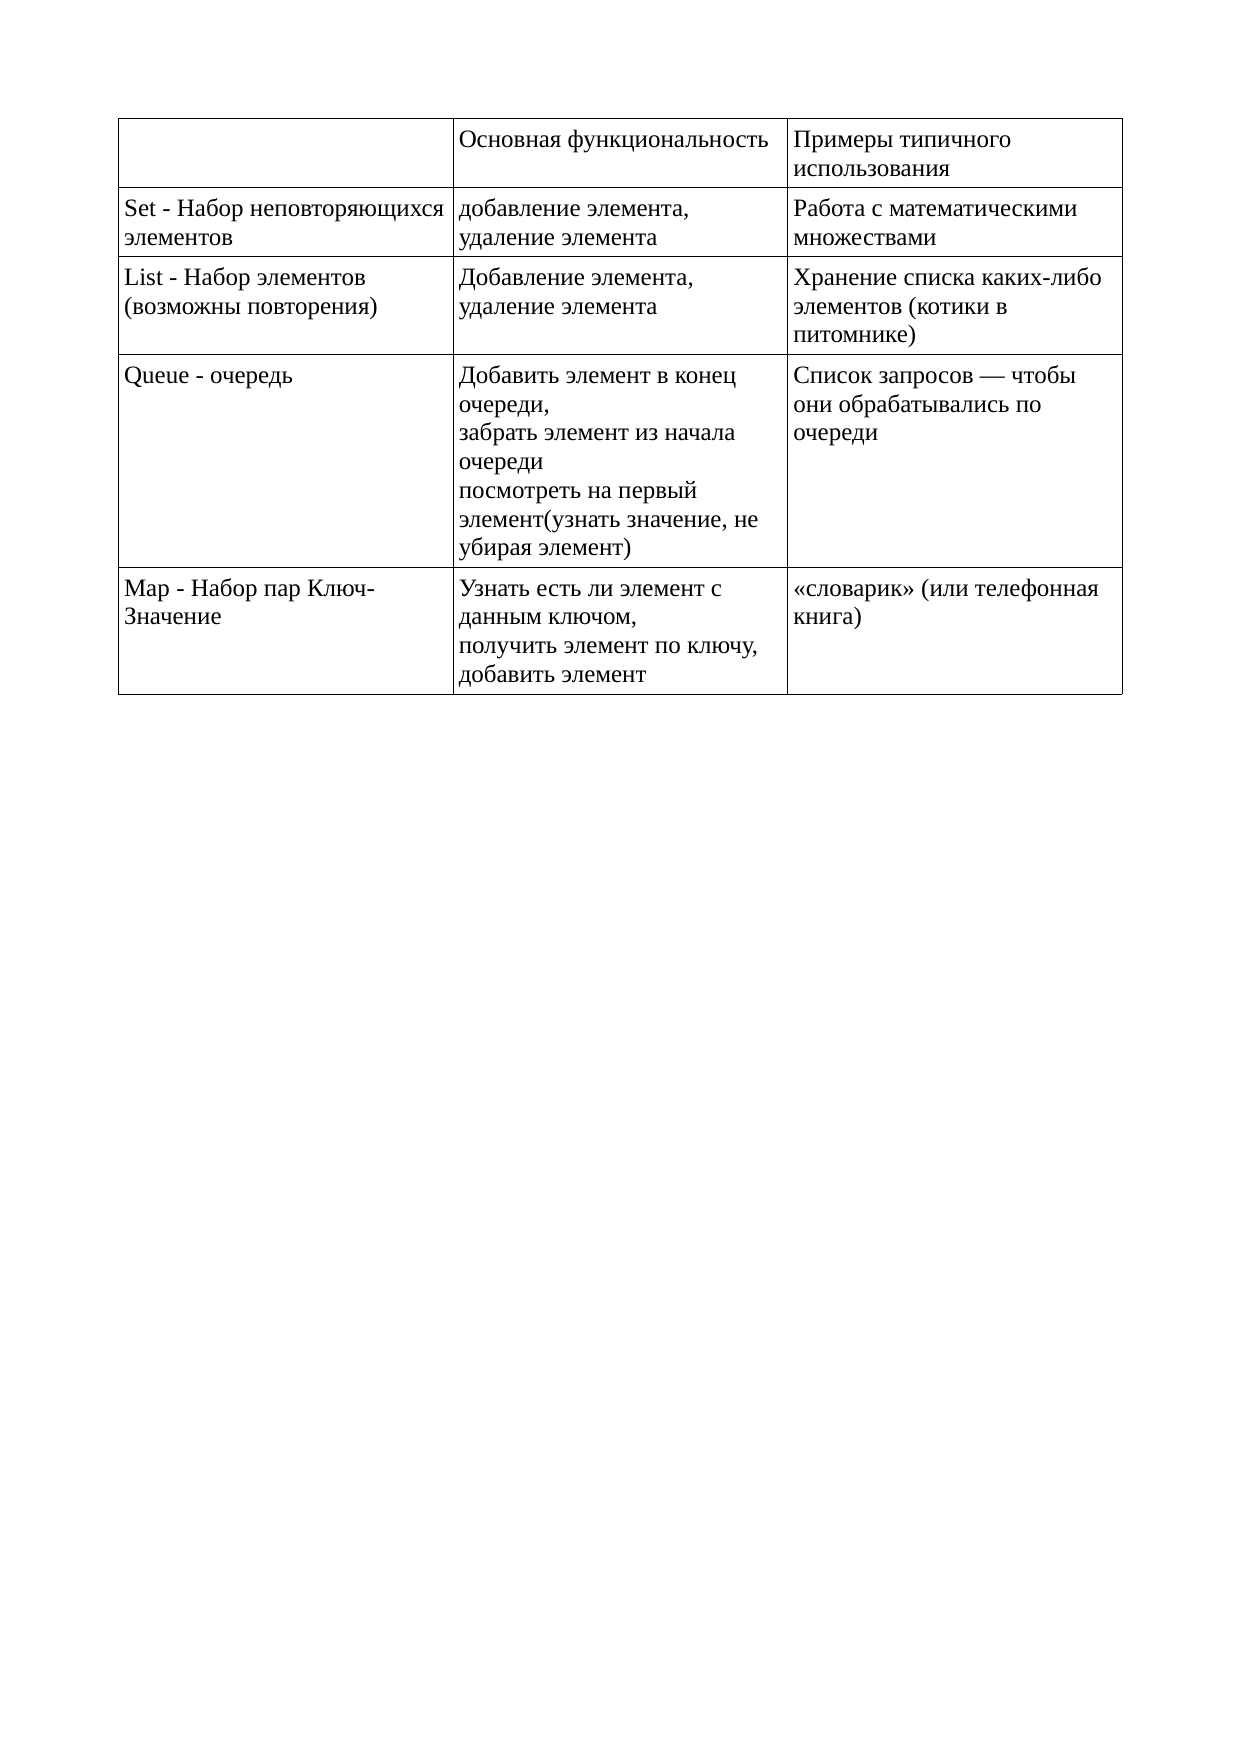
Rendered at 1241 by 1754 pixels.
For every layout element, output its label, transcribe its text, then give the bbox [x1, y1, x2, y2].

table_cell List - Набор элементов (возможны повторения) [119, 257, 453, 354]
table_cell добавление элемента, удаление элемента [454, 188, 787, 256]
table_cell Set - Набор неповторяющихся элементов [119, 188, 453, 256]
table_header Основная функциональность [454, 119, 787, 187]
table_cell Queue - очередь [119, 355, 453, 567]
table_cell Хранение списка каких-либо элементов (котики в питомнике) [788, 257, 1122, 354]
table_cell Добавление элемента, удаление элемента [454, 257, 787, 354]
table_cell Работа с математическими множествами [788, 188, 1122, 256]
table_cell Список запросов — чтобы они обрабатывались по очереди [788, 355, 1122, 567]
table_cell «словарик» (или телефонная книга) [788, 568, 1122, 693]
table_header Примеры типичного использования [788, 119, 1122, 187]
table_header [119, 119, 453, 187]
table_cell Узнать есть ли элемент с данным ключом, получить элемент по ключу, добавить элемент [454, 568, 787, 693]
table_cell Map - Набор пар Ключ-Значение [119, 568, 453, 693]
table_cell Добавить элемент в конец очереди, забрать элемент из начала очереди посмотреть на первый элемент(узнать значение, не убирая элемент) [454, 355, 787, 567]
